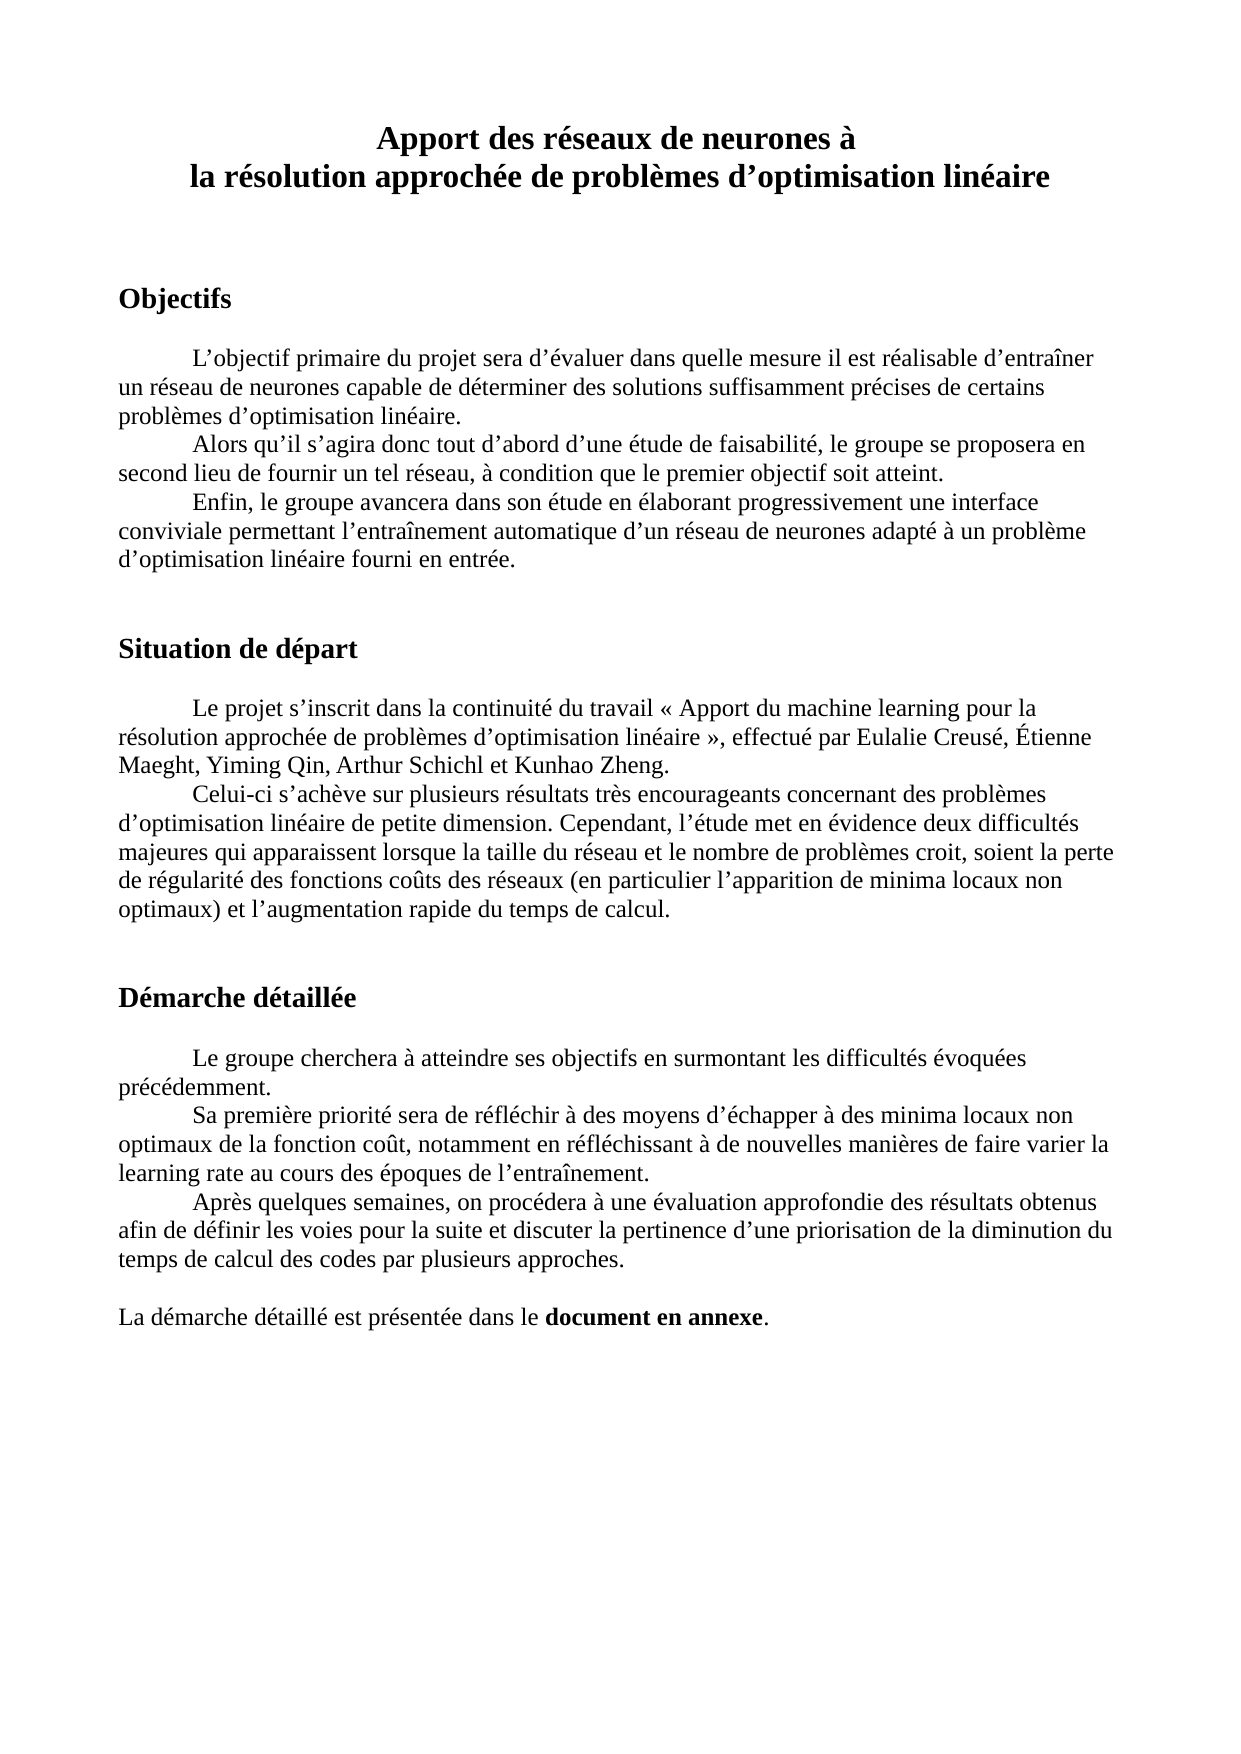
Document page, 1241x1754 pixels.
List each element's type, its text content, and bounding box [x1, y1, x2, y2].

text Apport des réseaux de neurones à [118, 118, 1122, 156]
text Celui-ci s’achève sur plusieurs résultats très encourageants concernant des problèmes d’optimisation linéaire de petite dimension. Cependant, l’étude met en évidence deux difficultés majeures qui apparaissent lorsque la taille du réseau et le nombre de problèmes croit, soient la perte de régularité des fonctions coûts des réseaux (en particulier l’apparition de minima locaux non optimaux) et l’augmentation rapide du temps de calcul. [118, 779, 1122, 923]
text Situation de départ [118, 631, 1122, 664]
text Après quelques semaines, on procédera à une évaluation approfondie des résultats obtenus afin de définir les voies pour la suite et discuter la pertinence d’une priorisation de la diminution du temps de calcul des codes par plusieurs approches. [118, 1187, 1122, 1273]
text Le projet s’inscrit dans la continuité du travail « Apport du machine learning pour la résolution approchée de problèmes d’optimisation linéaire », effectué par Eulalie Creusé, Étienne Maeght, Yiming Qin, Arthur Schichl et Kunhao Zheng. [118, 693, 1122, 779]
text Enfin, le groupe avancera dans son étude en élaborant progressivement une interface conviviale permettant l’entraînement automatique d’un réseau de neurones adapté à un problème d’optimisation linéaire fourni en entrée. [118, 487, 1122, 573]
text la résolution approchée de problèmes d’optimisation linéaire [118, 156, 1122, 195]
text Démarche détaillée [118, 981, 1122, 1014]
text Objectifs [118, 281, 1122, 314]
text La démarche détaillé est présentée dans le document en annexe. [118, 1302, 1122, 1330]
text L’objectif primaire du projet sera d’évaluer dans quelle mesure il est réalisable d’entraîner un réseau de neurones capable de déterminer des solutions suffisamment précises de certains problèmes d’optimisation linéaire. [118, 343, 1122, 429]
text Sa première priorité sera de réfléchir à des moyens d’échapper à des minima locaux non optimaux de la fonction coût, notamment en réfléchissant à de nouvelles manières de faire varier la learning rate au cours des époques de l’entraînement. [118, 1100, 1122, 1187]
text Alors qu’il s’agira donc tout d’abord d’une étude de faisabilité, le groupe se proposera en second lieu de fournir un tel réseau, à condition que le premier objectif soit atteint. [118, 429, 1122, 487]
text Le groupe cherchera à atteindre ses objectifs en surmontant les difficultés évoquées précédemment. [118, 1043, 1122, 1100]
